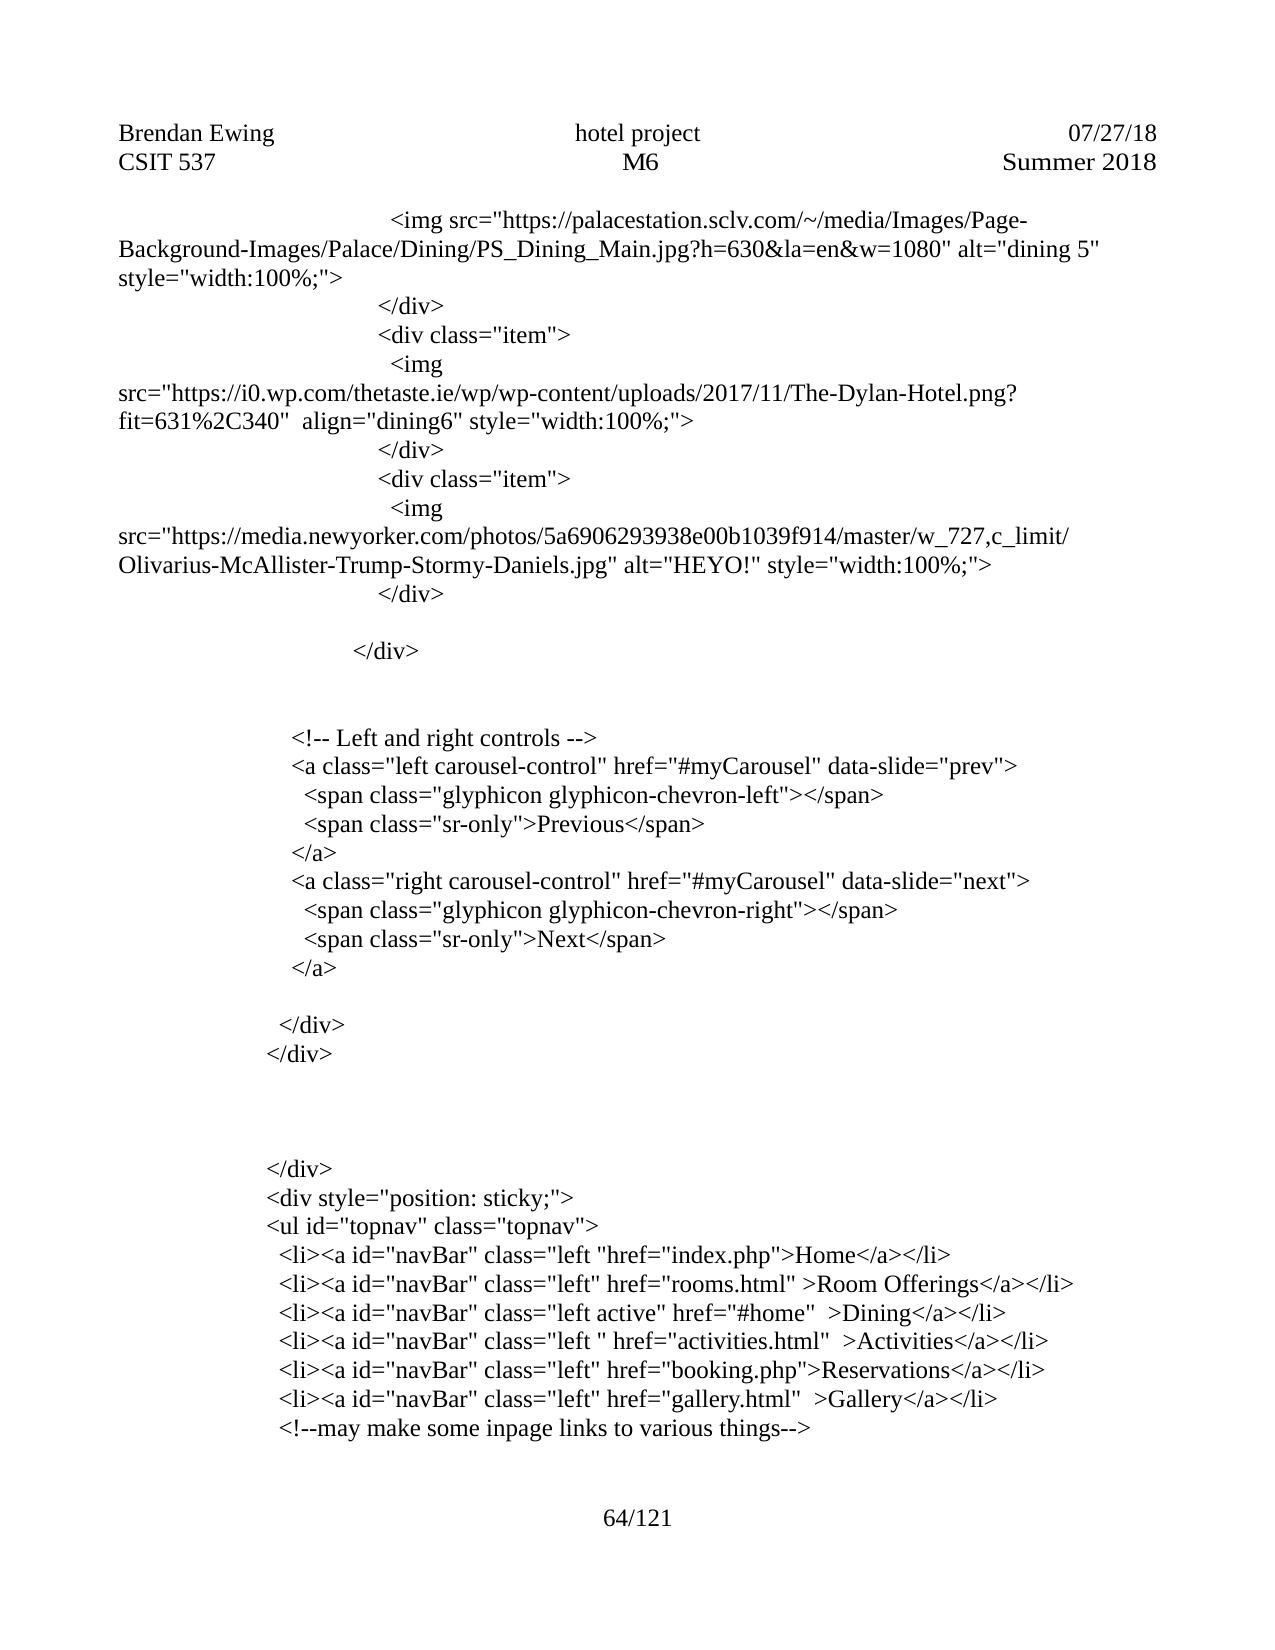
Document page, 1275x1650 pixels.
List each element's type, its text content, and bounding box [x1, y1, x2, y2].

text <img src="https://palacestation.sclv.com/~/media/Images/Page-Background-Images/Palace/Dining/PS_Dining_Main.jpg?h=630&la=en&w=1080" alt="dining 5" style="width:100%;"> [118, 205, 1157, 291]
text <img src="https://media.newyorker.com/photos/5a6906293938e00b1039f914/master/w_727,c_limit/Olivarius-McAllister-Trump-Stormy-Daniels.jpg" alt="HEYO!" style="width:100%;"> [118, 493, 1157, 579]
text <span class="glyphicon glyphicon-chevron-left"></span> [118, 780, 1157, 809]
text <img src="https://i0.wp.com/thetaste.ie/wp/wp-content/uploads/2017/11/The-Dylan-Hotel.png?fit=631%2C340" align="dining6" style="width:100%;"> [118, 349, 1157, 435]
text </div> [118, 435, 1157, 464]
text </div> [118, 1154, 1157, 1183]
text <a class="left carousel-control" href="#myCarousel" data-slide="prev"> [118, 751, 1157, 780]
text </div> [118, 1039, 1157, 1068]
text <li><a id="navBar" class="left" href="rooms.html" >Room Offerings</a></li> [118, 1269, 1157, 1298]
text <li><a id="navBar" class="left " href="activities.html" >Activities</a></li> [118, 1326, 1157, 1355]
text </div> [118, 291, 1157, 320]
text <li><a id="navBar" class="left" href="booking.php">Reservations</a></li> [118, 1355, 1157, 1384]
text <li><a id="navBar" class="left active" href="#home" >Dining</a></li> [118, 1298, 1157, 1326]
text <span class="sr-only">Previous</span> [118, 809, 1157, 838]
text <div class="item"> [118, 464, 1157, 493]
text <span class="sr-only">Next</span> [118, 924, 1157, 953]
text </div> [118, 579, 1157, 608]
text <div style="position: sticky;"> [118, 1183, 1157, 1211]
text <ul id="topnav" class="topnav"> [118, 1211, 1157, 1240]
text <!-- Left and right controls --> [118, 723, 1157, 751]
text </div> [118, 636, 1157, 665]
text <li><a id="navBar" class="left "href="index.php">Home</a></li> [118, 1240, 1157, 1269]
text <div class="item"> [118, 320, 1157, 349]
text </a> [118, 838, 1157, 866]
text <li><a id="navBar" class="left" href="gallery.html" >Gallery</a></li> [118, 1384, 1157, 1413]
text </div> [118, 1010, 1157, 1039]
text </a> [118, 953, 1157, 981]
text <span class="glyphicon glyphicon-chevron-right"></span> [118, 895, 1157, 924]
text <a class="right carousel-control" href="#myCarousel" data-slide="next"> [118, 866, 1157, 895]
text <!--may make some inpage links to various things--> [118, 1413, 1157, 1441]
